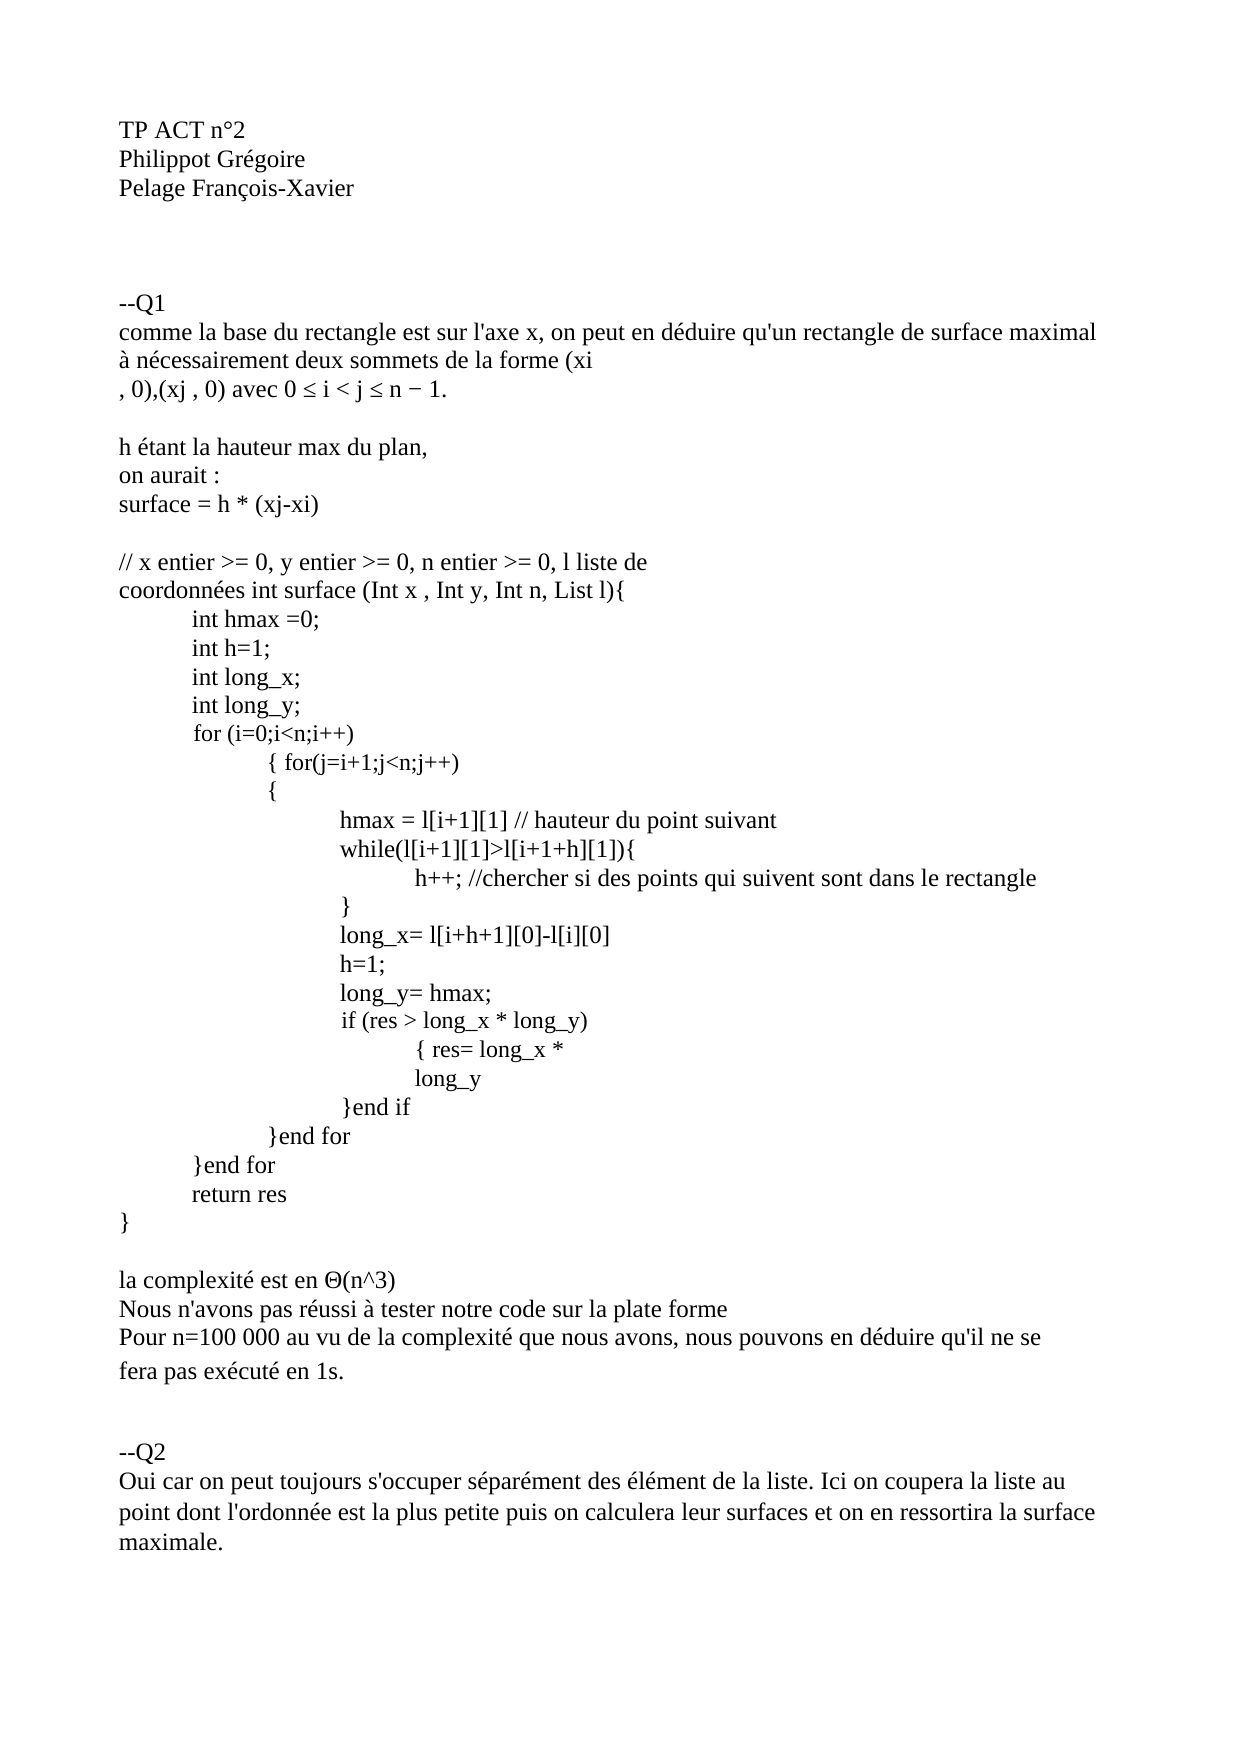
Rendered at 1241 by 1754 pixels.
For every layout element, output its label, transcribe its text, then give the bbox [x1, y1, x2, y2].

text if (res > long_x * long_y){ res= long_x * long_y [341, 1006, 628, 1091]
text long_x= l[i+h+1][0]-l[i][0] h=1; [339, 920, 611, 978]
text }end for return res [192, 1150, 288, 1207]
text h++; //chercher si des points qui suivent sont dans le rectangle [414, 863, 1113, 891]
text Oui car on peut toujours s'occuper séparément des élément de la liste. Ici on coupera la liste au point dont l'ordonnée est la plus petite puis on calculera leur surfaces et on en ressortira la surface maximale. [119, 1466, 1096, 1556]
text surface = h * (xj-xi) [119, 489, 1113, 518]
text Pour n=100 000 au vu de la complexité que nous avons, nous pouvons en déduire qu'il ne se fera pas exécuté en 1s. [119, 1322, 1086, 1384]
text } [119, 1207, 1113, 1236]
text Pelage François-Xavier [119, 173, 1113, 202]
text Philippot Grégoire [119, 144, 1113, 173]
text }end if }end for [267, 1092, 411, 1150]
text Nous n'avons pas réussi à tester notre code sur la plate forme [119, 1294, 1113, 1322]
text , 0),(xj , 0) avec 0 ≤ i < j ≤ n − 1. [119, 374, 1113, 403]
text comme la base du rectangle est sur l'axe x, on peut en déduire qu'un rectangle de surface maximal à nécessairement deux sommets de la forme (xi [119, 317, 1113, 374]
text TP ACT n°2 [119, 115, 1113, 144]
text --Q2 [119, 1437, 1113, 1466]
text int long_x; int long_y; [192, 662, 303, 719]
text la complexité est en Θ(n^3) [119, 1265, 1113, 1294]
text for (i=0;i<n;i++){ for(j=i+1;j<n;j++){ [193, 719, 461, 804]
text h étant la hauteur max du plan, on aurait : [119, 432, 428, 489]
text hmax = l[i+1][1] // hauteur du point suivant while(l[i+1][1]>l[i+1+h][1]){ [339, 805, 778, 863]
text } [339, 891, 1113, 920]
text long_y= hmax; [339, 978, 1113, 1006]
text // x entier >= 0, y entier >= 0, n entier >= 0, l liste de coordonnées int surface (Int x , Int y, Int n, List l){ [119, 547, 780, 604]
text --Q1 [119, 288, 1113, 317]
text int hmax =0; int h=1; [192, 604, 321, 662]
